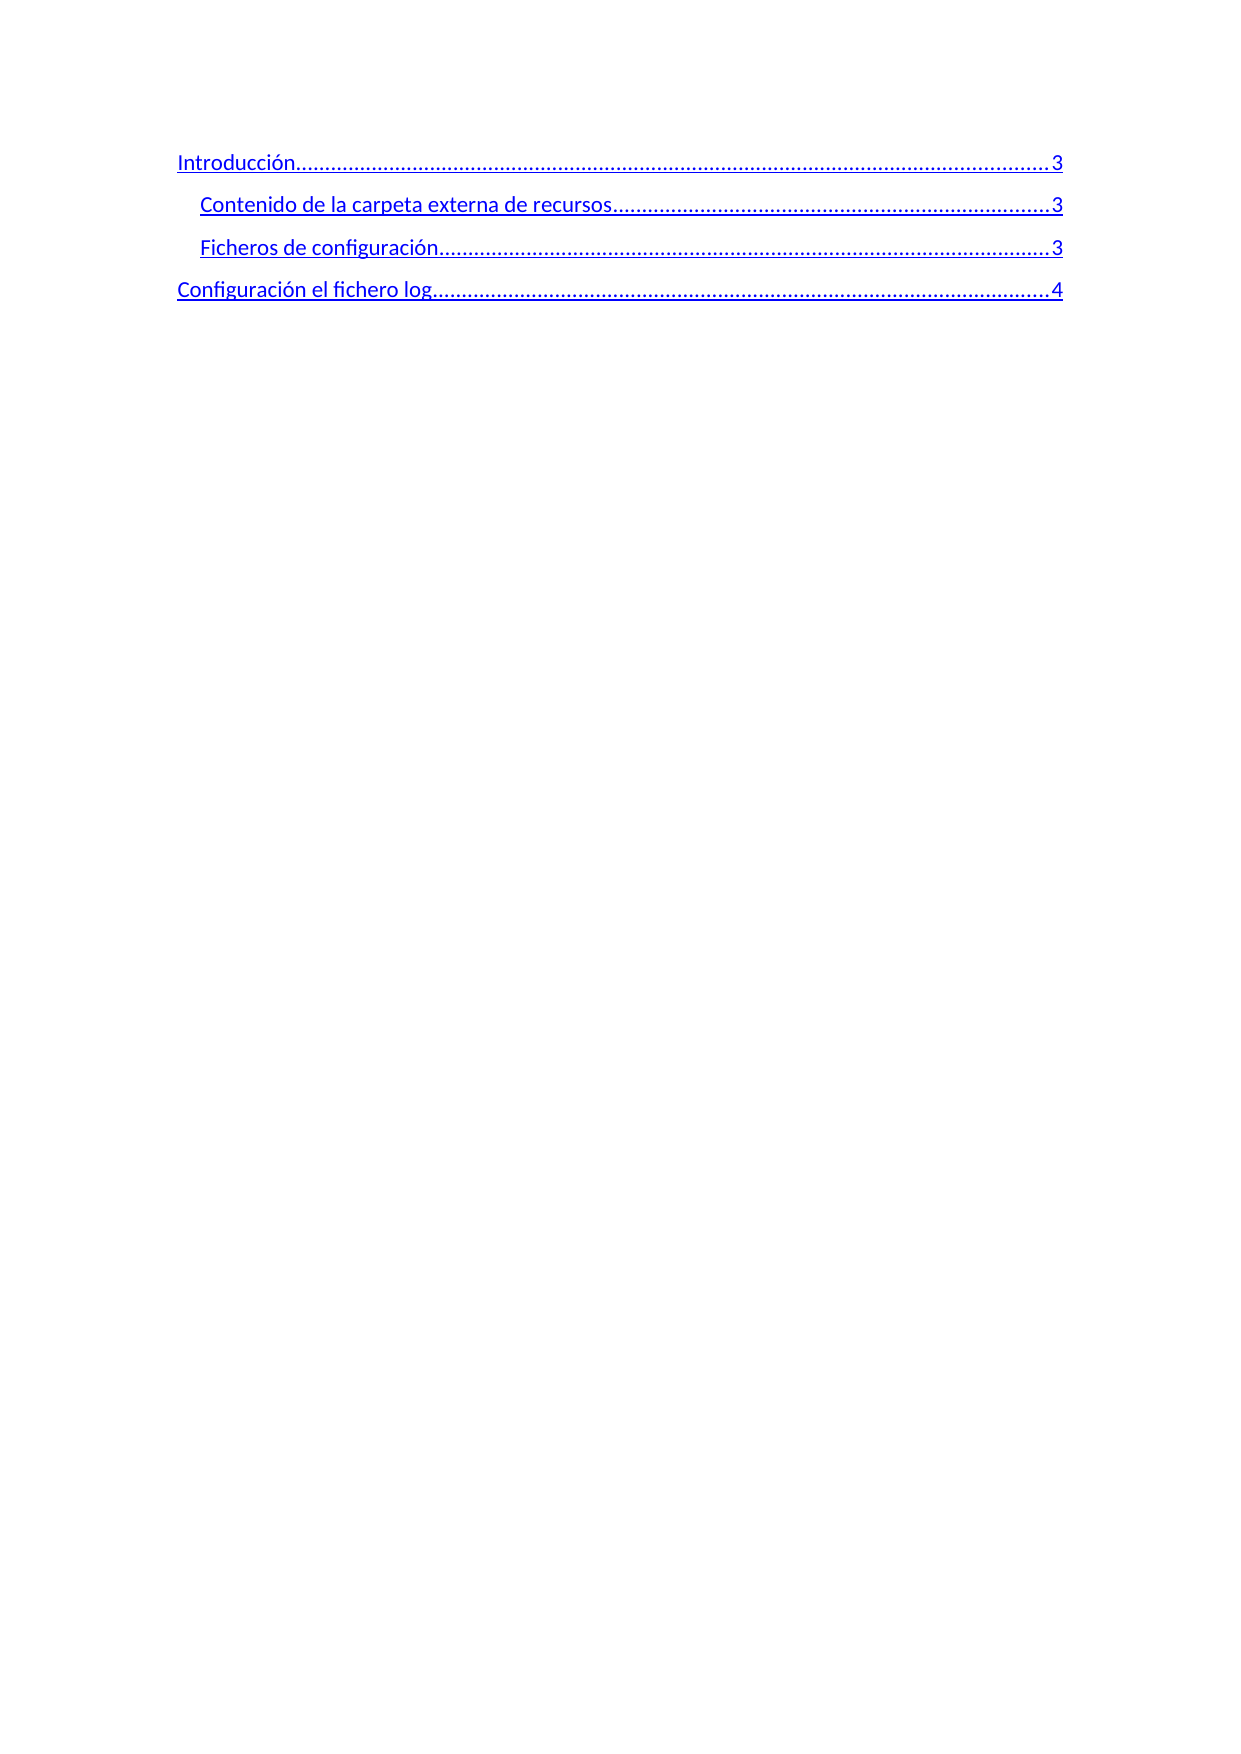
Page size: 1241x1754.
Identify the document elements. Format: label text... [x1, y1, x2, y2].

text Introducción 3 [177, 148, 1063, 172]
text Ficheros de configuración 3 [200, 233, 1063, 257]
text Configuración el fichero log 4 [177, 275, 1063, 299]
text Contenido de la carpeta externa de recursos 3 [200, 190, 1063, 214]
